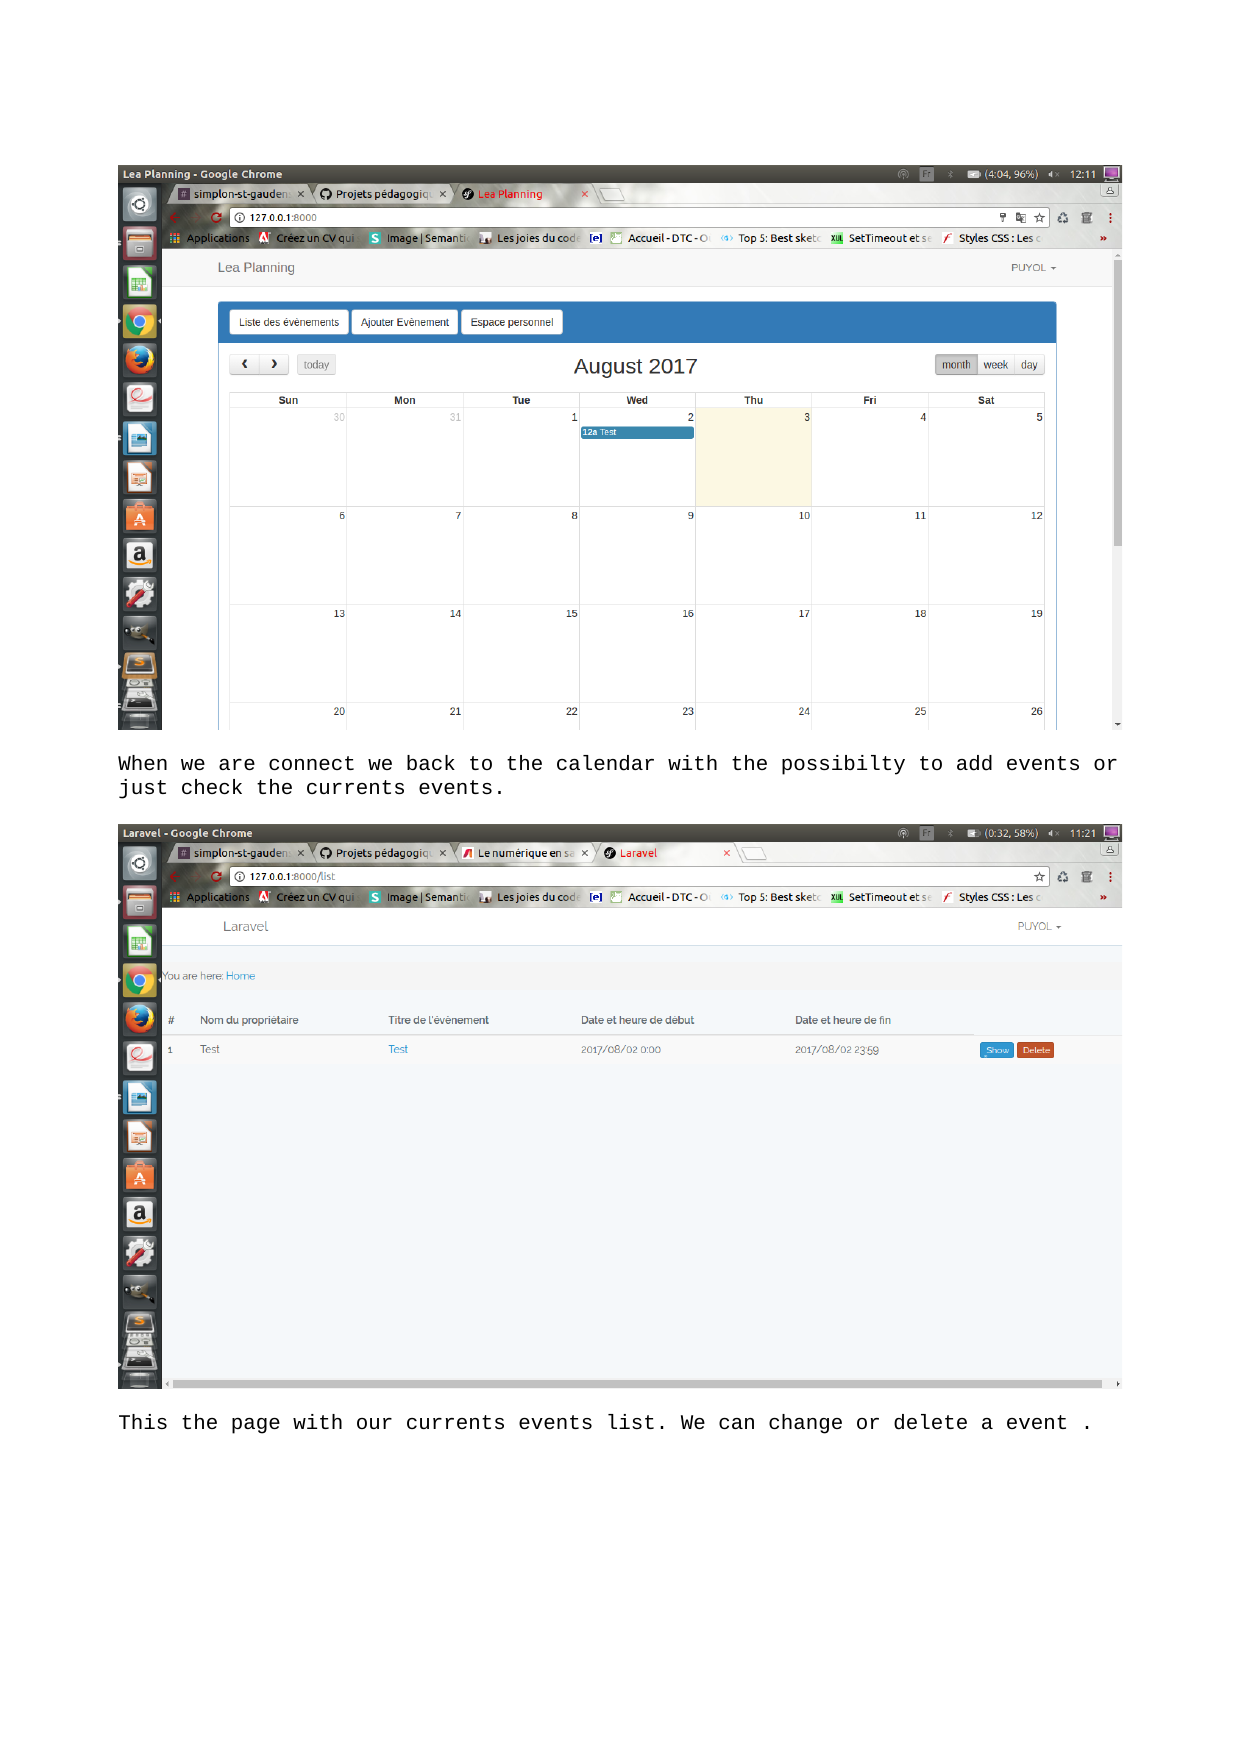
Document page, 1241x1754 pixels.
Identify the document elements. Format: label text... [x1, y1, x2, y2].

text When we are connect we back to the calendar with the possibilty to add events or just check the currents events. [118, 753, 1122, 801]
picture [118, 165, 1123, 730]
text This the page with our currents events list. We can change or delete a event . [118, 1412, 1122, 1436]
picture [118, 824, 1123, 1389]
